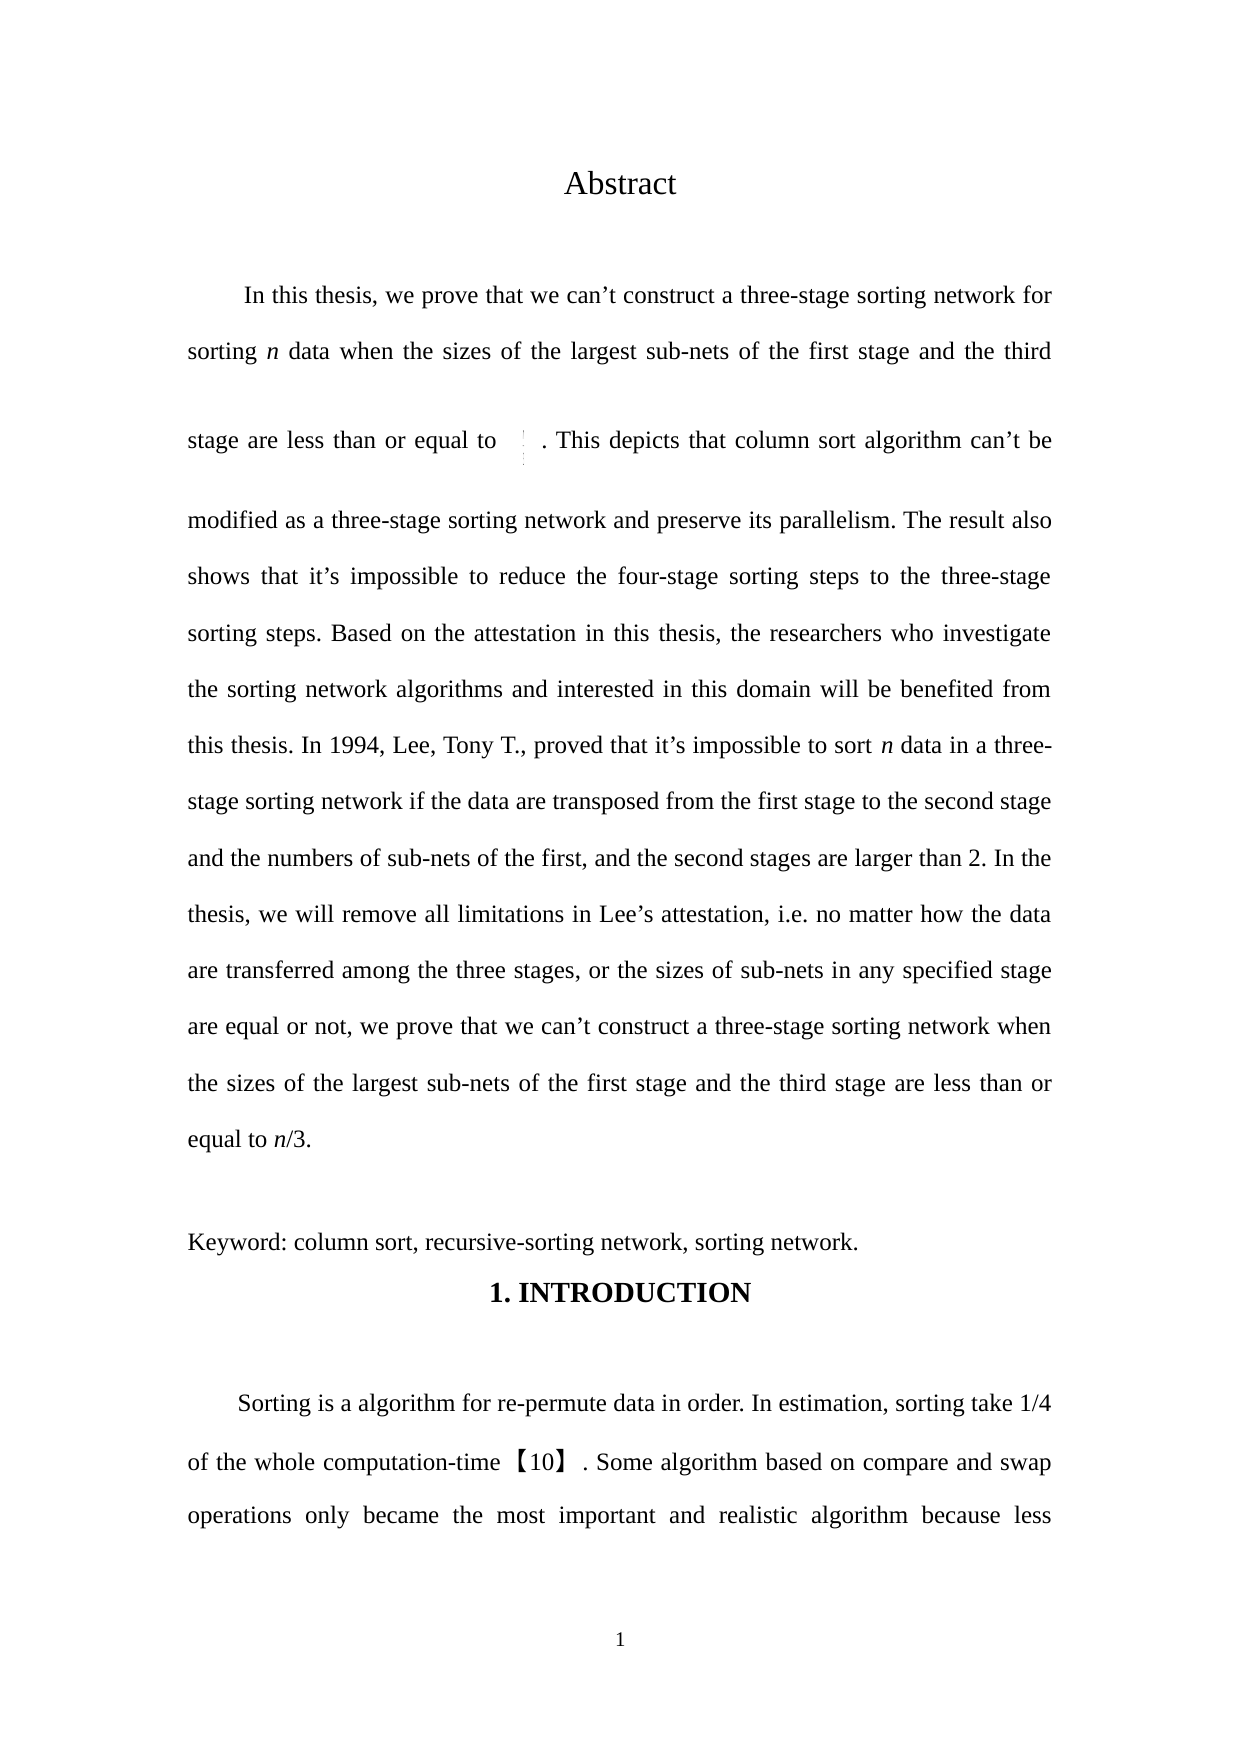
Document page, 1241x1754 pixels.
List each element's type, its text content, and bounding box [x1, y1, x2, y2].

text 1. introduction [187, 1274, 1053, 1312]
subtitle Abstract [187, 164, 1053, 202]
text In this thesis, we prove that we can’t construct a three-stage sorting network for sorting n data when the sizes of the largest sub-nets of the first stage and the third stage are less than or equal to . This depicts that column sort algorithm can’t be modified as a three-stage sorting network and preserve its parallelism. The result also shows that it’s impossible to reduce the four-stage sorting steps to the three-stage sorting steps. Based on the attestation in this thesis, the researchers who investigate the sorting network algorithms and interested in this domain will be benefited from this thesis. In 1994, Lee, Tony T., proved that it’s impossible to sort n data in a three-stage sorting network if the data are transposed from the first stage to the second stage and the numbers of sub-nets of the first, and the second stages are larger than 2. In the thesis, we will remove all limitations in Lee’s attestation, i.e. no matter how the data are transferred among the three stages, or the sizes of sub-nets in any specified stage are equal or not, we prove that we can’t construct a three-stage sorting network when the sizes of the largest sub-nets of the first stage and the third stage are less than or equal to n/3. [187, 276, 1053, 1158]
text Sorting is a algorithm for re-permute data in order. In estimation, sorting take 1/4 of the whole computation-time【10】. Some algorithm based on compare and swap operations only became the most important and realistic algorithm because less [187, 1328, 1053, 1534]
text Keyword: column sort, recursive-sorting network, sorting network. [187, 1223, 1053, 1260]
